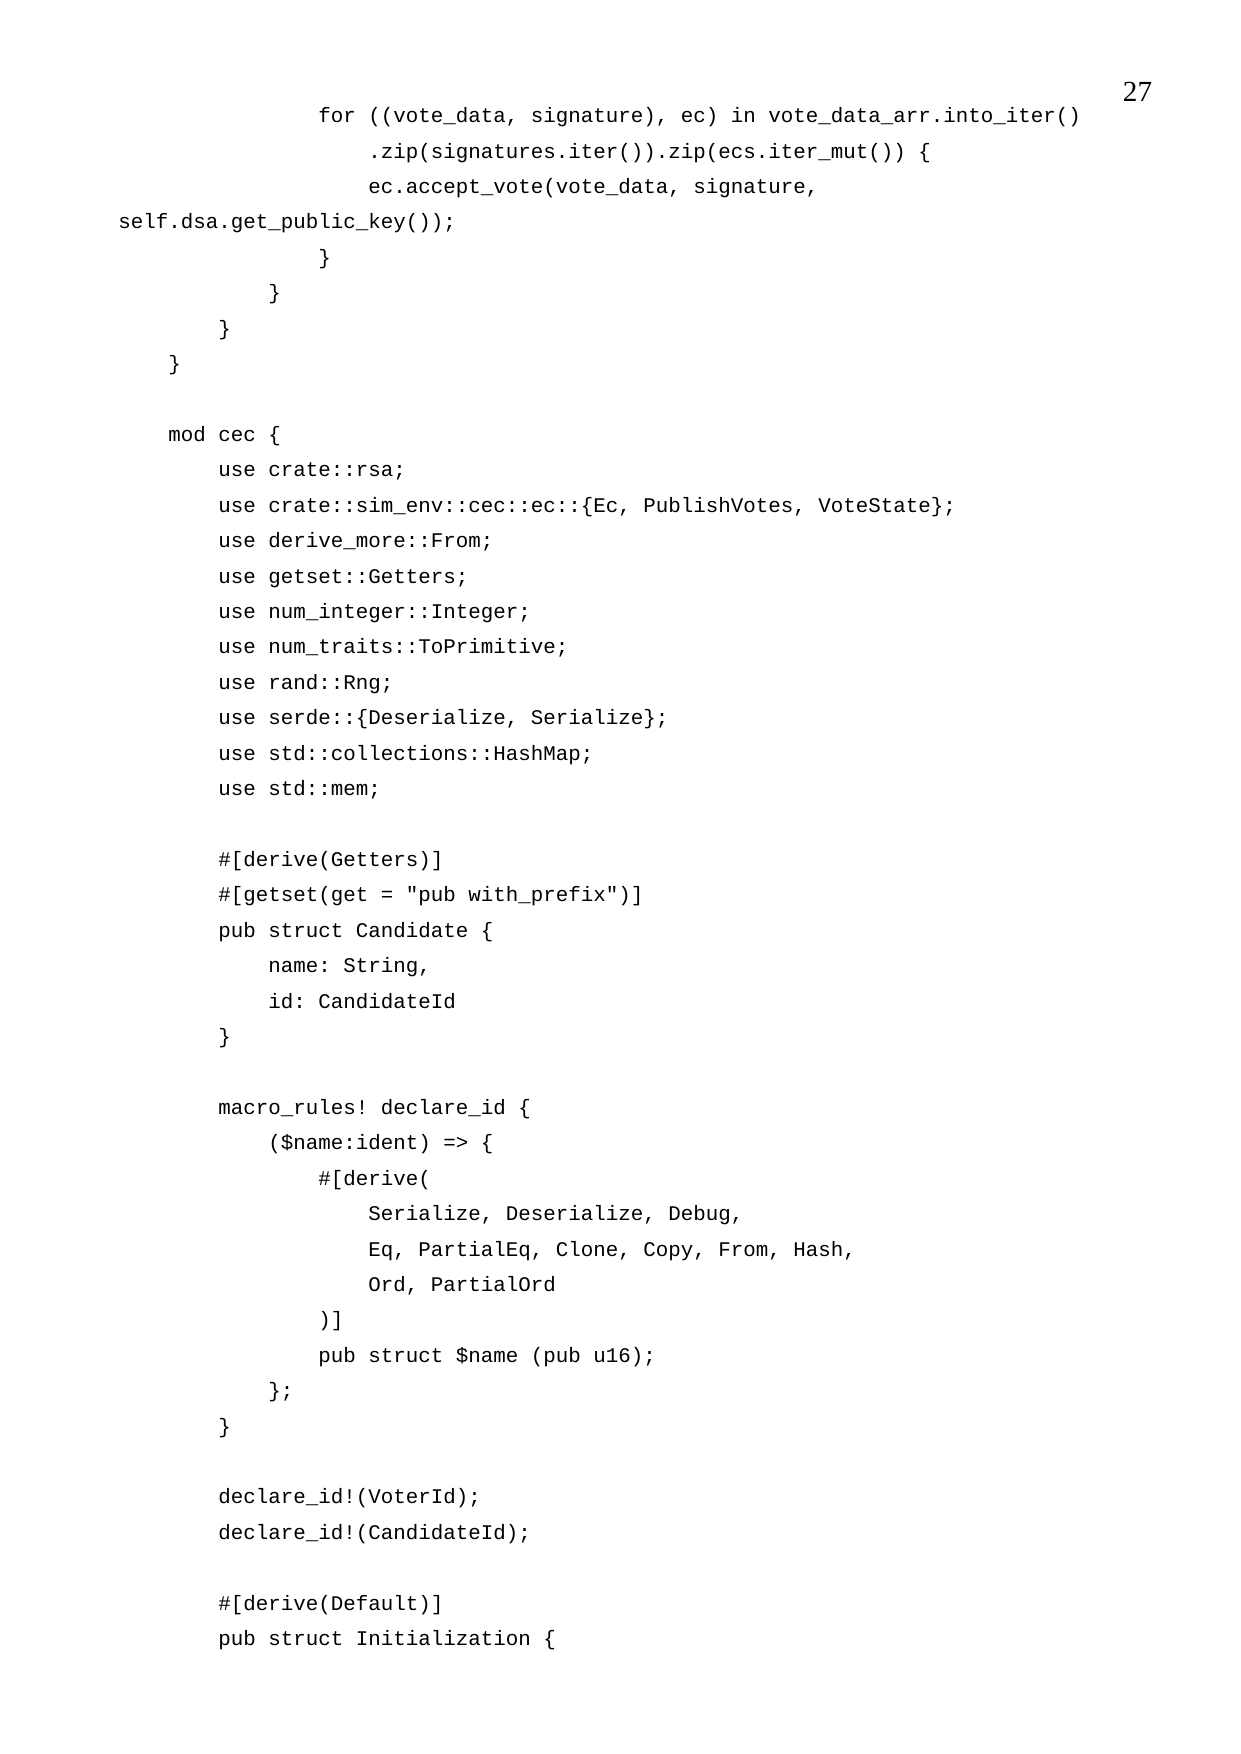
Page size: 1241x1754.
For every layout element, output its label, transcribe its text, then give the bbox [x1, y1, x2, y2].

text use std::collections::HashMap; [118, 743, 1122, 766]
text } [118, 318, 1122, 341]
text mod cec { [118, 424, 1122, 448]
text pub struct Initialization { [118, 1628, 1122, 1652]
text .zip(signatures.iter()).zip(ecs.iter_mut()) { [118, 141, 1122, 164]
text for ((vote_data, signature), ec) in vote_data_arr.into_iter() [118, 105, 1122, 129]
text macro_rules! declare_id { [118, 1097, 1122, 1121]
text Serialize, Deserialize, Debug, [118, 1203, 1122, 1227]
text Ord, PartialOrd [118, 1274, 1122, 1298]
text } [118, 353, 1122, 377]
text use num_traits::ToPrimitive; [118, 636, 1122, 660]
text } [118, 1416, 1122, 1439]
text pub struct $name (pub u16); [118, 1345, 1122, 1368]
text #[derive(Default)] [118, 1593, 1122, 1616]
text name: String, [118, 955, 1122, 979]
text }; [118, 1380, 1122, 1404]
text use num_integer::Integer; [118, 601, 1122, 625]
text id: CandidateId [118, 991, 1122, 1014]
text declare_id!(CandidateId); [118, 1522, 1122, 1546]
text } [118, 1026, 1122, 1050]
text #[getset(get = "pub with_prefix")] [118, 884, 1122, 908]
text use getset::Getters; [118, 566, 1122, 589]
text use serde::{Deserialize, Serialize}; [118, 707, 1122, 731]
text ($name:ident) => { [118, 1132, 1122, 1156]
text } [118, 282, 1122, 306]
text use std::mem; [118, 778, 1122, 802]
text use crate::rsa; [118, 459, 1122, 483]
text pub struct Candidate { [118, 920, 1122, 943]
text } [118, 247, 1122, 271]
text use rand::Rng; [118, 672, 1122, 696]
text #[derive(Getters)] [118, 849, 1122, 873]
text use crate::sim_env::cec::ec::{Ec, PublishVotes, VoteState}; [118, 495, 1122, 518]
text #[derive( [118, 1168, 1122, 1191]
text declare_id!(VoterId); [118, 1486, 1122, 1510]
text ec.accept_vote(vote_data, signature, self.dsa.get_public_key()); [118, 176, 1122, 235]
text Eq, PartialEq, Clone, Copy, From, Hash, [118, 1238, 1122, 1262]
text use derive_more::From; [118, 530, 1122, 554]
text )] [118, 1309, 1122, 1333]
